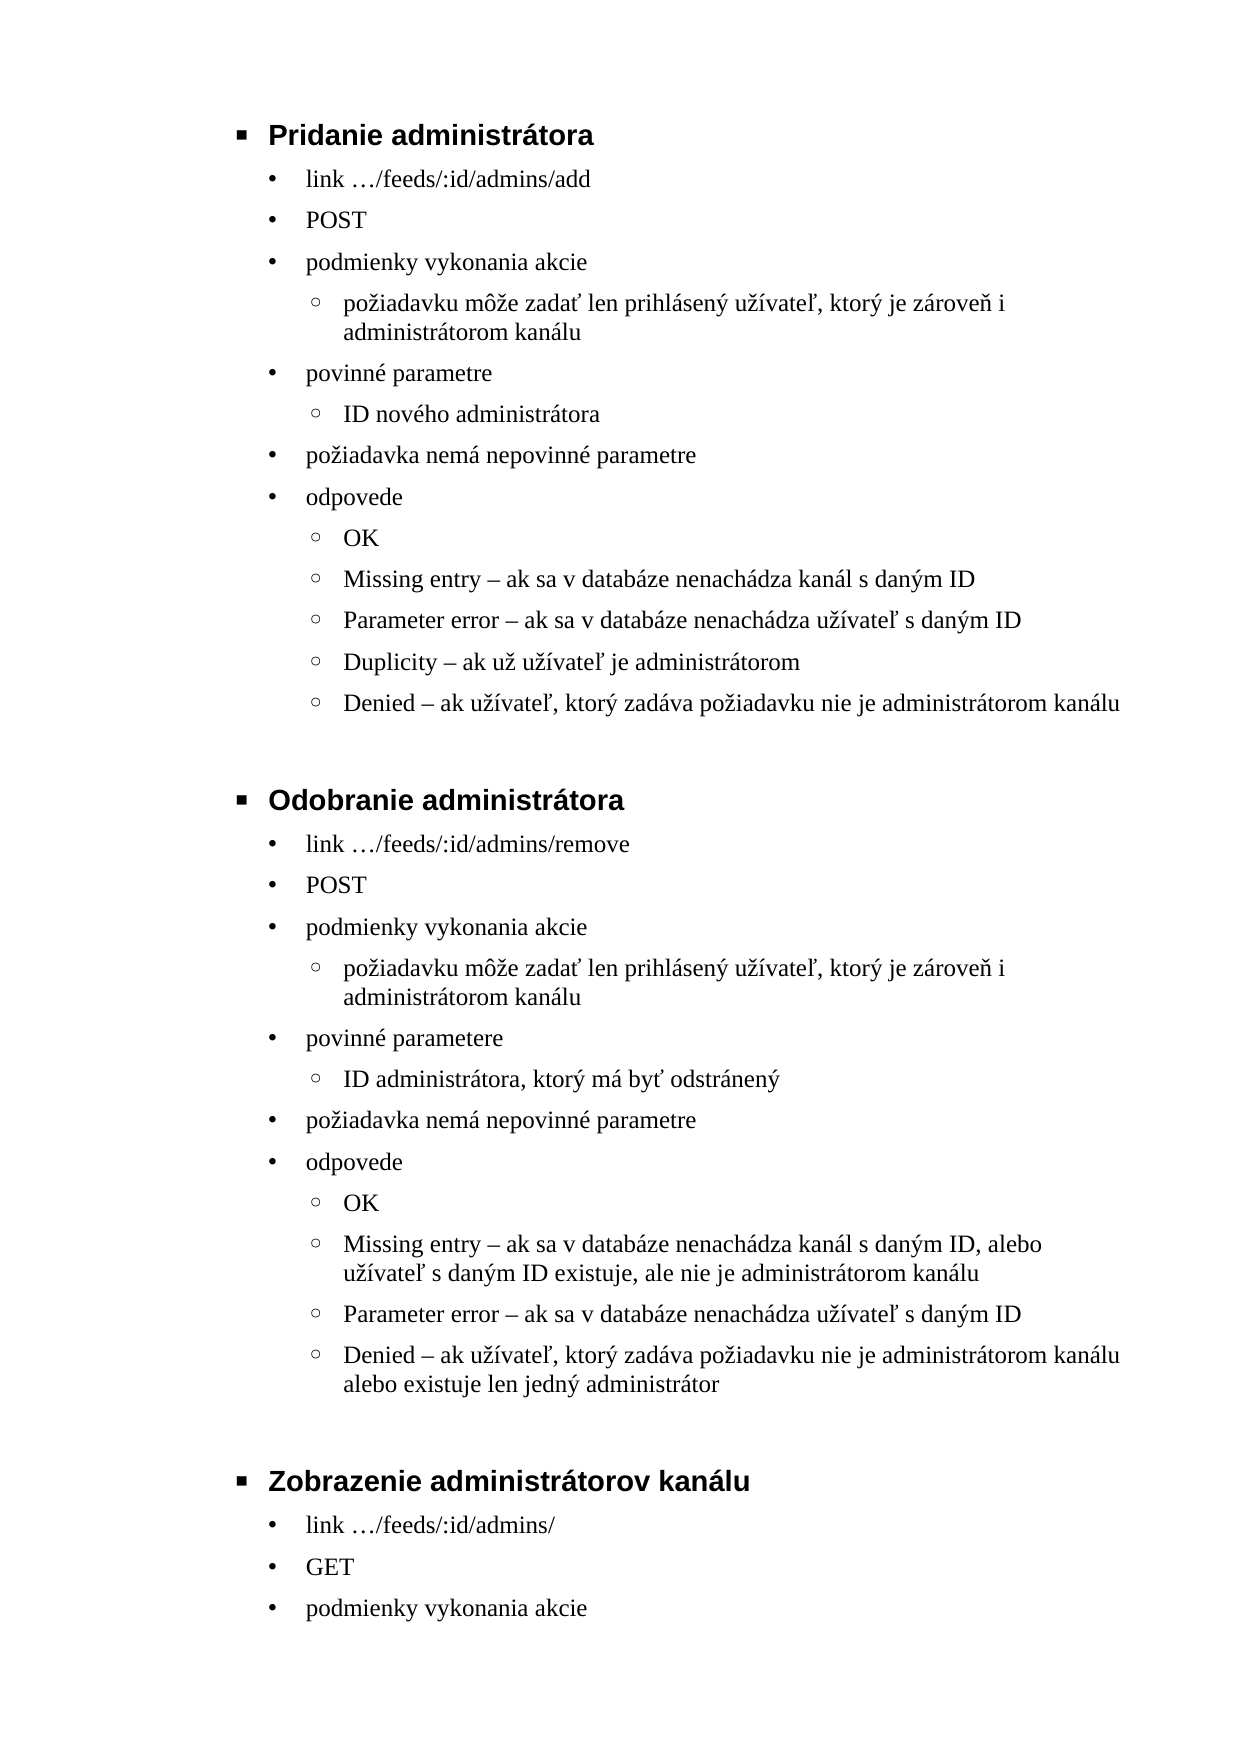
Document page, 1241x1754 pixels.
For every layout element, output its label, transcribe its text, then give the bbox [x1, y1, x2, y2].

list povinné parametre [268, 358, 1122, 387]
list link …/feeds/:id/admins/remove [268, 829, 1122, 858]
list Denied – ak užívateľ, ktorý zadáva požiadavku nie je administrátorom kanálu [306, 688, 1122, 746]
list ID administrátora, ktorý má byť odstránený [306, 1064, 1122, 1093]
list POST [268, 206, 1122, 234]
list link …/feeds/:id/admins/add [268, 164, 1122, 193]
list podmienky vykonania akcie [268, 247, 1122, 276]
list Missing entry – ak sa v databáze nenachádza kanál s daným ID, alebo užívateľ s daným ID existuje, ale nie je administrátorom kanálu [306, 1229, 1122, 1287]
list podmienky vykonania akcie [268, 912, 1122, 941]
list odpovede [268, 482, 1122, 511]
list OK [306, 523, 1122, 552]
list povinné parametere [268, 1023, 1122, 1052]
list požiadavka nemá nepovinné parametre [268, 1106, 1122, 1134]
list POST [268, 871, 1122, 899]
list Denied – ak užívateľ, ktorý zadáva požiadavku nie je administrátorom kanálu alebo existuje len jedný administrátor [306, 1341, 1122, 1427]
list odpovede [268, 1147, 1122, 1176]
list požiadavku môže zadať len prihlásený užívateľ, ktorý je zároveň i administrátorom kanálu [306, 288, 1122, 346]
list ID nového administrátora [306, 399, 1122, 428]
list Parameter error – ak sa v databáze nenachádza užívateľ s daným ID [306, 606, 1122, 634]
list GET [268, 1552, 1122, 1581]
subtitle Pridanie administrátora [231, 118, 1122, 152]
list Parameter error – ak sa v databáze nenachádza užívateľ s daným ID [306, 1299, 1122, 1328]
list Duplicity – ak už užívateľ je administrátorom [306, 647, 1122, 676]
list požiadavku môže zadať len prihlásený užívateľ, ktorý je zároveň i administrátorom kanálu [306, 953, 1122, 1011]
list požiadavka nemá nepovinné parametre [268, 441, 1122, 469]
subtitle Odobranie administrátora [231, 783, 1122, 817]
subtitle Zobrazenie administrátorov kanálu [231, 1464, 1122, 1498]
list Missing entry – ak sa v databáze nenachádza kanál s daným ID [306, 564, 1122, 593]
list link …/feeds/:id/admins/ [268, 1511, 1122, 1539]
list podmienky vykonania akcie [268, 1593, 1122, 1622]
list OK [306, 1188, 1122, 1217]
